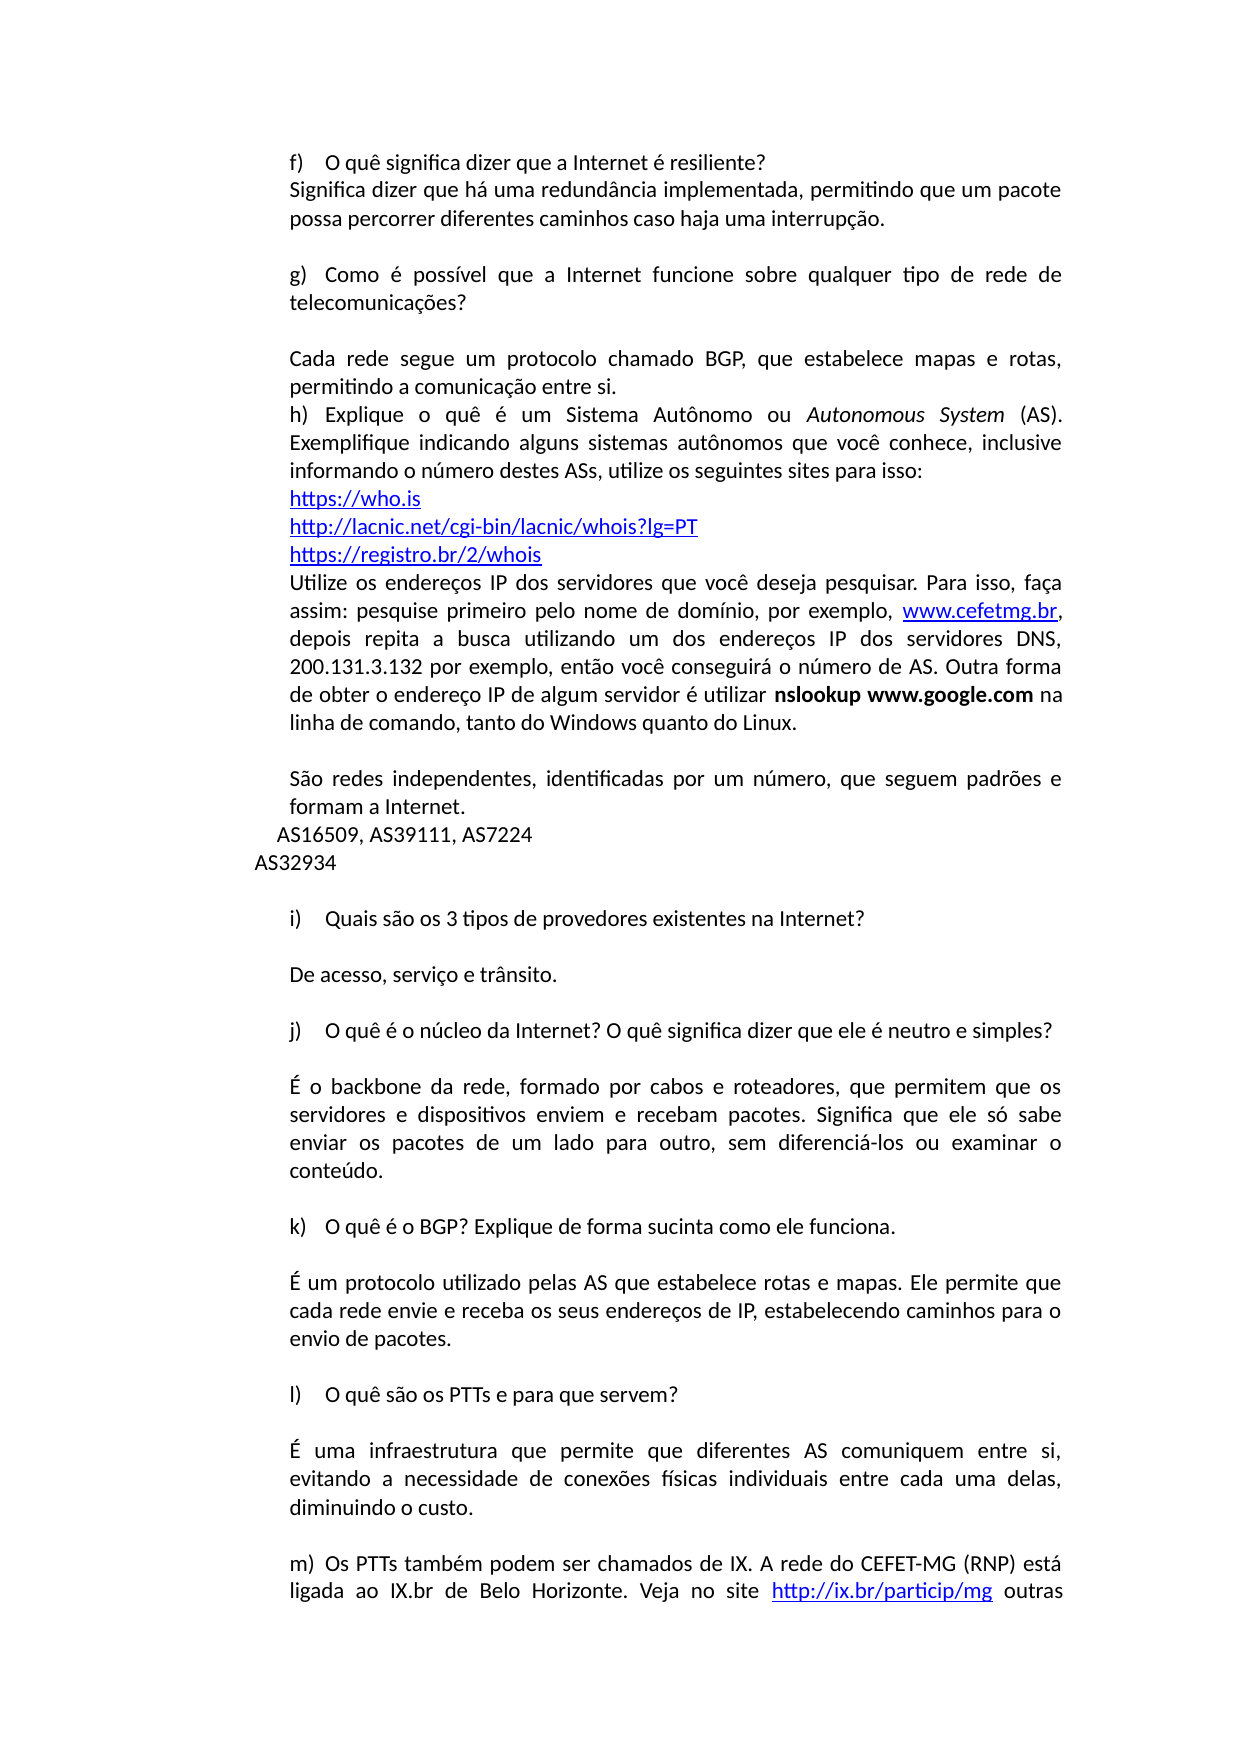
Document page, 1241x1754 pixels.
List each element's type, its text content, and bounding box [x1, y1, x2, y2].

list https://who.is [289, 484, 1063, 512]
list De acesso, serviço e trânsito. [289, 960, 1063, 988]
list Quais são os 3 tipos de provedores existentes na Internet? [289, 904, 1063, 932]
list O quê é o núcleo da Internet? O quê significa dizer que ele é neutro e simples? [289, 1016, 1063, 1044]
list O quê são os PTTs e para que servem? [289, 1381, 1063, 1408]
list Explique o quê é um Sistema Autônomo ou Autonomous System (AS). Exemplifique indicando alguns sistemas autônomos que você conhece, inclusive informando o número destes ASs, utilize os seguintes sites para isso: [289, 400, 1063, 484]
list Cada rede segue um protocolo chamado BGP, que estabelece mapas e rotas, permitindo a comunicação entre si. [289, 344, 1063, 400]
list É um protocolo utilizado pelas AS que estabelece rotas e mapas. Ele permite que cada rede envie e receba os seus endereços de IP, estabelecendo caminhos para o envio de pacotes. [289, 1268, 1063, 1352]
list AS32934 [177, 848, 1063, 876]
list É o backbone da rede, formado por cabos e roteadores, que permitem que os servidores e dispositivos enviem e recebam pacotes. Significa que ele só sabe enviar os pacotes de um lado para outro, sem diferenciá-los ou examinar o conteúdo. [289, 1072, 1063, 1184]
list Utilize os endereços IP dos servidores que você deseja pesquisar. Para isso, faça assim: pesquise primeiro pelo nome de domínio, por exemplo, www.cefetmg.br, depois repita a busca utilizando um dos endereços IP dos servidores DNS, 200.131.3.132 por exemplo, então você conseguirá o número de AS. Outra forma de obter o endereço IP de algum servidor é utilizar nslookup www.google.com na linha de comando, tanto do Windows quanto do Linux. [289, 568, 1063, 736]
list Significa dizer que há uma redundância implementada, permitindo que um pacote possa percorrer diferentes caminhos caso haja uma interrupção. [289, 176, 1063, 232]
list Como é possível que a Internet funcione sobre qualquer tipo de rede de telecomunicações? [289, 260, 1063, 316]
list São redes independentes, identificadas por um número, que seguem padrões e formam a Internet. [289, 764, 1063, 820]
list AS16509, AS39111, AS7224 [177, 820, 1063, 848]
list https://registro.br/2/whois [289, 540, 1063, 568]
list O quê significa dizer que a Internet é resiliente? [289, 148, 1063, 176]
list O quê é o BGP? Explique de forma sucinta como ele funciona. [289, 1212, 1063, 1240]
list É uma infraestrutura que permite que diferentes AS comuniquem entre si, evitando a necessidade de conexões físicas individuais entre cada uma delas, diminuindo o custo. [289, 1437, 1063, 1521]
list http://lacnic.net/cgi-bin/lacnic/whois?lg=PT [289, 512, 1063, 540]
list Os PTTs também podem ser chamados de IX. A rede do CEFET-MG (RNP) está ligada ao IX.br de Belo Horizonte. Veja no site http://ix.br/particip/mg outras [289, 1549, 1063, 1605]
